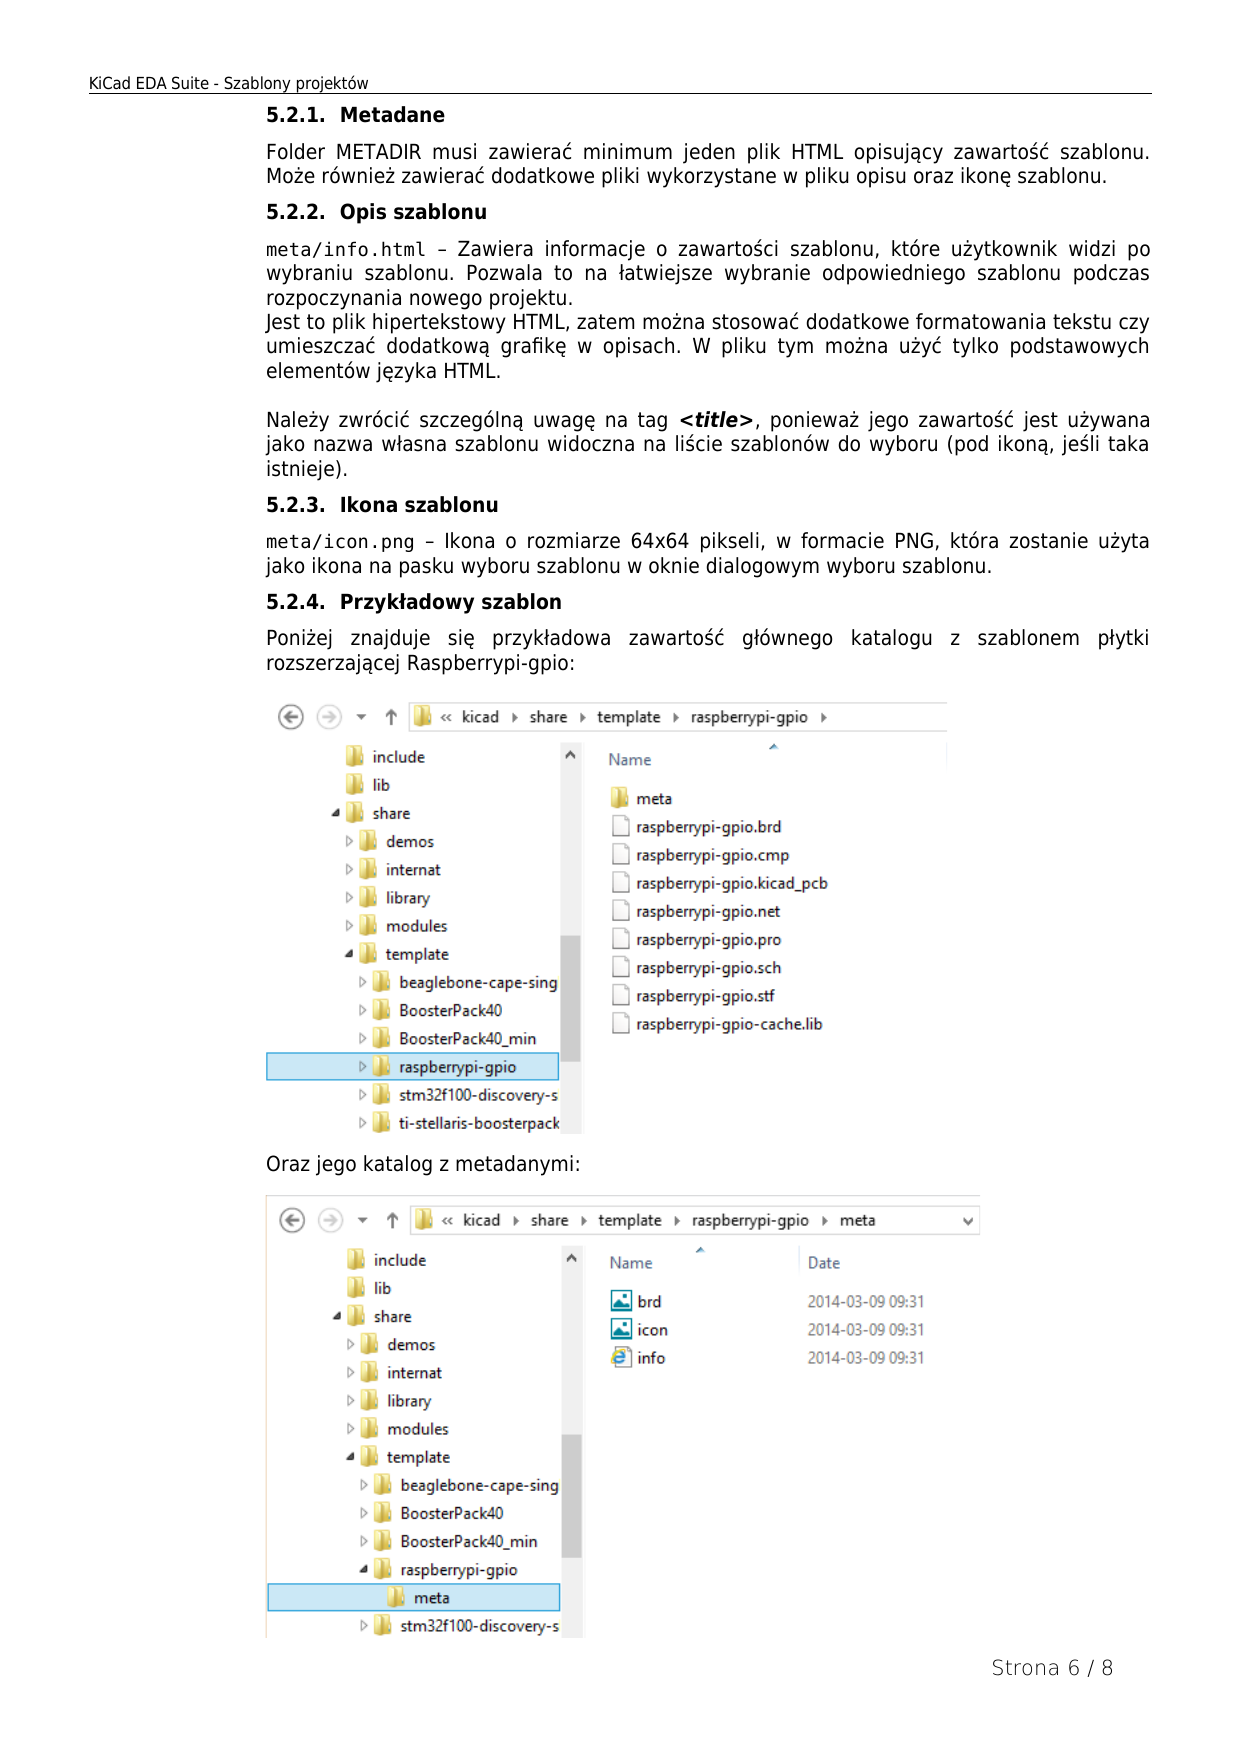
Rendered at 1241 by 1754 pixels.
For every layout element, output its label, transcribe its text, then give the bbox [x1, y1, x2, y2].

subtitle Opis szablonu [266, 200, 1152, 225]
text Jest to plik hipertekstowy HTML, zatem można stosować dodatkowe formatowania tekstu czy umieszczać dodatkową grafikę w opisach. W pliku tym można użyć tylko podstawowych elementów języka HTML. [266, 310, 1152, 383]
text Oraz jego katalog z metadanymi: [266, 1152, 1152, 1177]
subtitle Ikona szablonu [266, 493, 1152, 518]
text meta/icon.png – Ikona o rozmiarze 64x64 pikseli, w formacie PNG, która zostanie użyta jako ikona na pasku wyboru szablonu w oknie dialogowym wyboru szablonu. [266, 529, 1152, 578]
subtitle Metadane [266, 103, 1152, 128]
text Poniżej znajduje się przykładowa zawartość głównego katalogu z szablonem płytki rozszerzającej Raspberrypi-gpio: [266, 626, 1152, 675]
subtitle Przykładowy szablon [266, 590, 1152, 614]
text meta/info.html – Zawiera informacje o zawartości szablonu, które użytkownik widzi po wybraniu szablonu. Pozwala to na łatwiejsze wybranie odpowiedniego szablonu podczas rozpoczynania nowego projektu. [266, 237, 1152, 310]
text Folder METADIR musi zawierać minimum jeden plik HTML opisujący zawartość szablonu. Może również zawierać dodatkowe pliki wykorzystane w pliku opisu oraz ikonę szablonu. [266, 139, 1152, 188]
text Należy zwrócić szczególną uwagę na tag <title>, ponieważ jego zawartość jest używana jako nazwa własna szablonu widoczna na liście szablonów do wyboru (pod ikoną, jeśli taka istnieje). [266, 408, 1152, 481]
